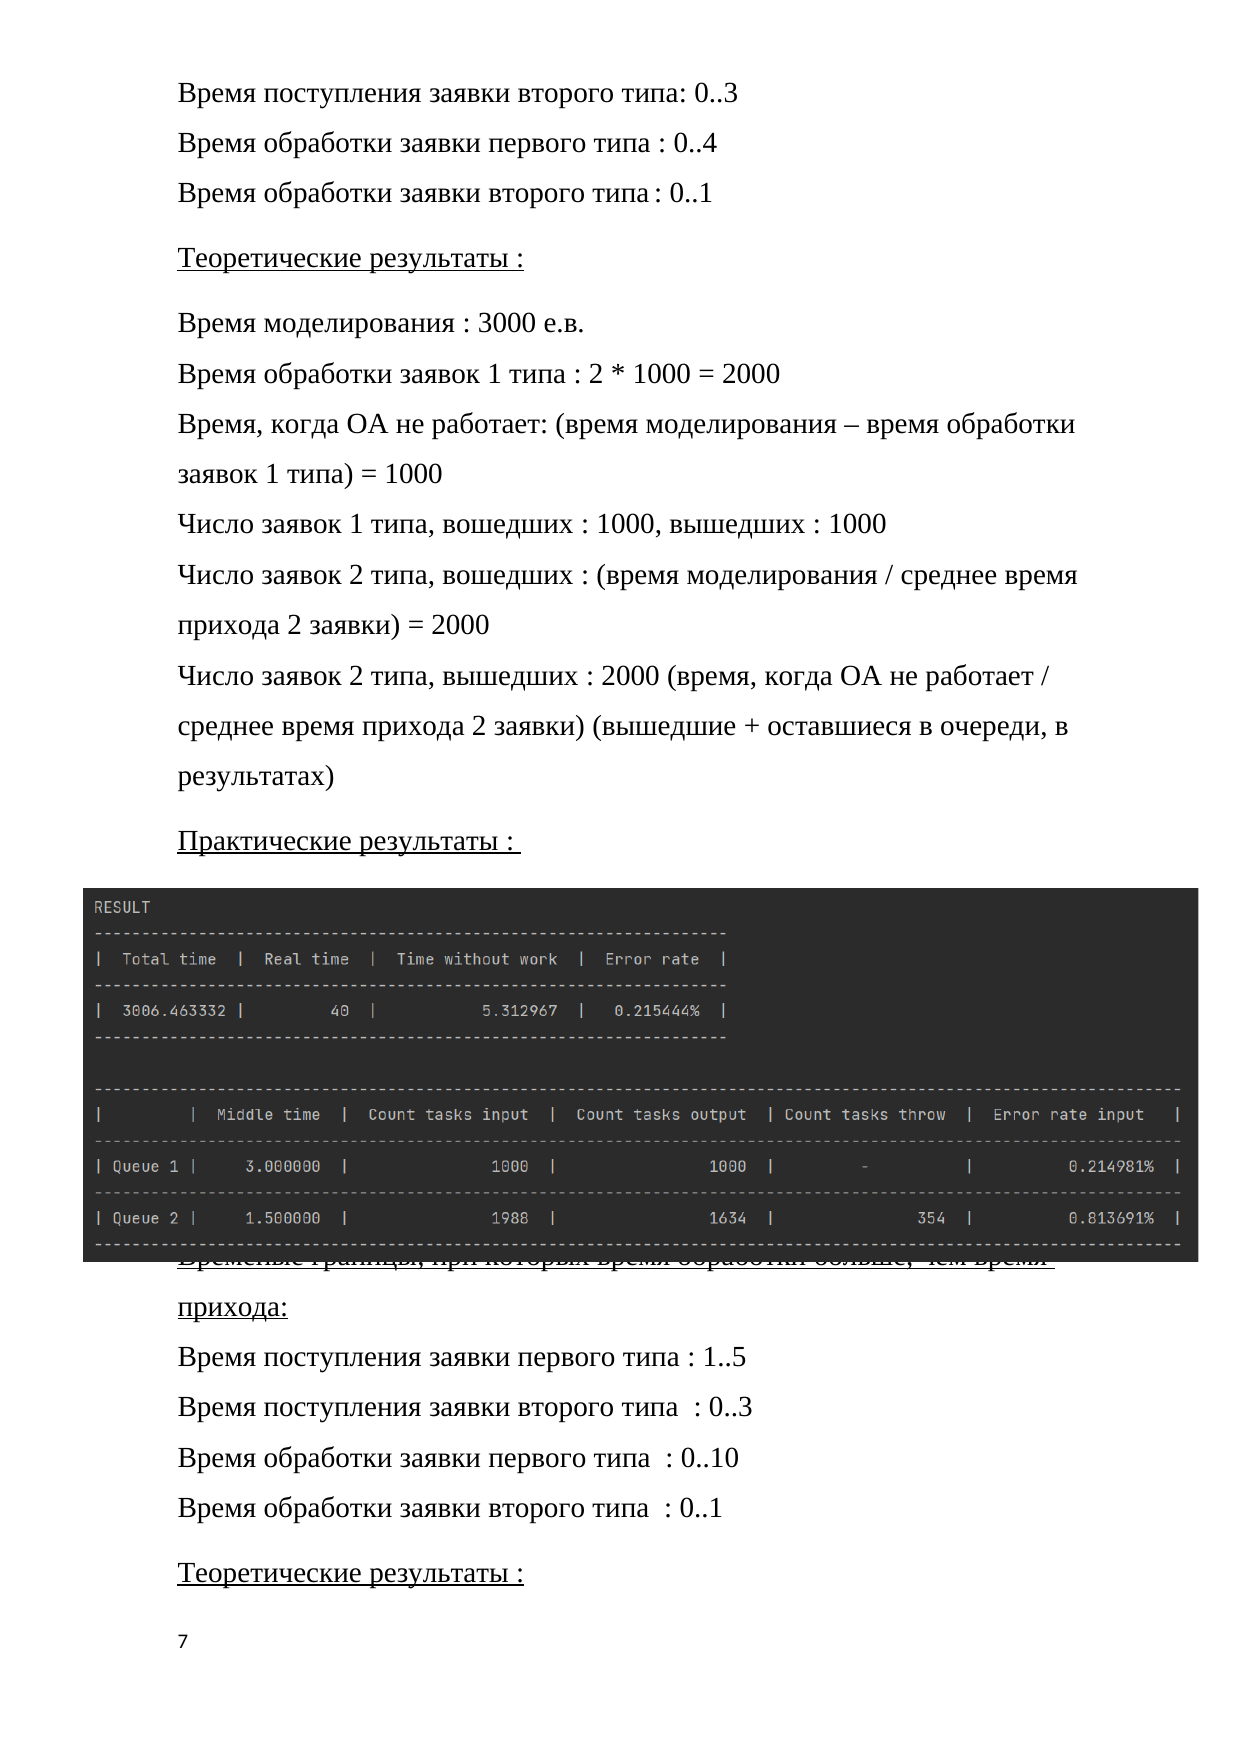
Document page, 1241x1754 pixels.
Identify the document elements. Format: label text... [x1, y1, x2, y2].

text Теоретические результаты : [177, 241, 1152, 274]
text Время моделирования : 3000 е.в. Время обработки заявок 1 типа : 2 * 1000 = 2000 Время, когда ОА не работает: (время моделирования – время обработки заявок 1 типа) = 1000 Число заявок 1 типа, вошедших : 1000, вышедших : 1000 Число заявок 2 типа, вошедших : (время моделирования / среднее время прихода 2 заявки) = 2000 Число заявок 2 типа, вышедших : 2000 (время, когда ОА не работает / среднее время прихода 2 заявки) (вышедшие + оставшиеся в очереди, в результатах) [177, 305, 1152, 792]
text Практические результаты : [177, 823, 1152, 857]
text Время поступления заявки второго типа: 0..3 Время обработки заявки первого типа : 0..4 Время обработки заявки второго типа : 0..1 [177, 75, 1152, 209]
text Временые границы, при которых время обработки больше, чем время прихода: Время поступления заявки первого типа : 1..5 Время поступления заявки второго типа : 0..3 Время обработки заявки первого типа : 0..10 Время обработки заявки второго типа : 0..1 [177, 1262, 1152, 1523]
text Теоретические результаты : [177, 1555, 1152, 1588]
